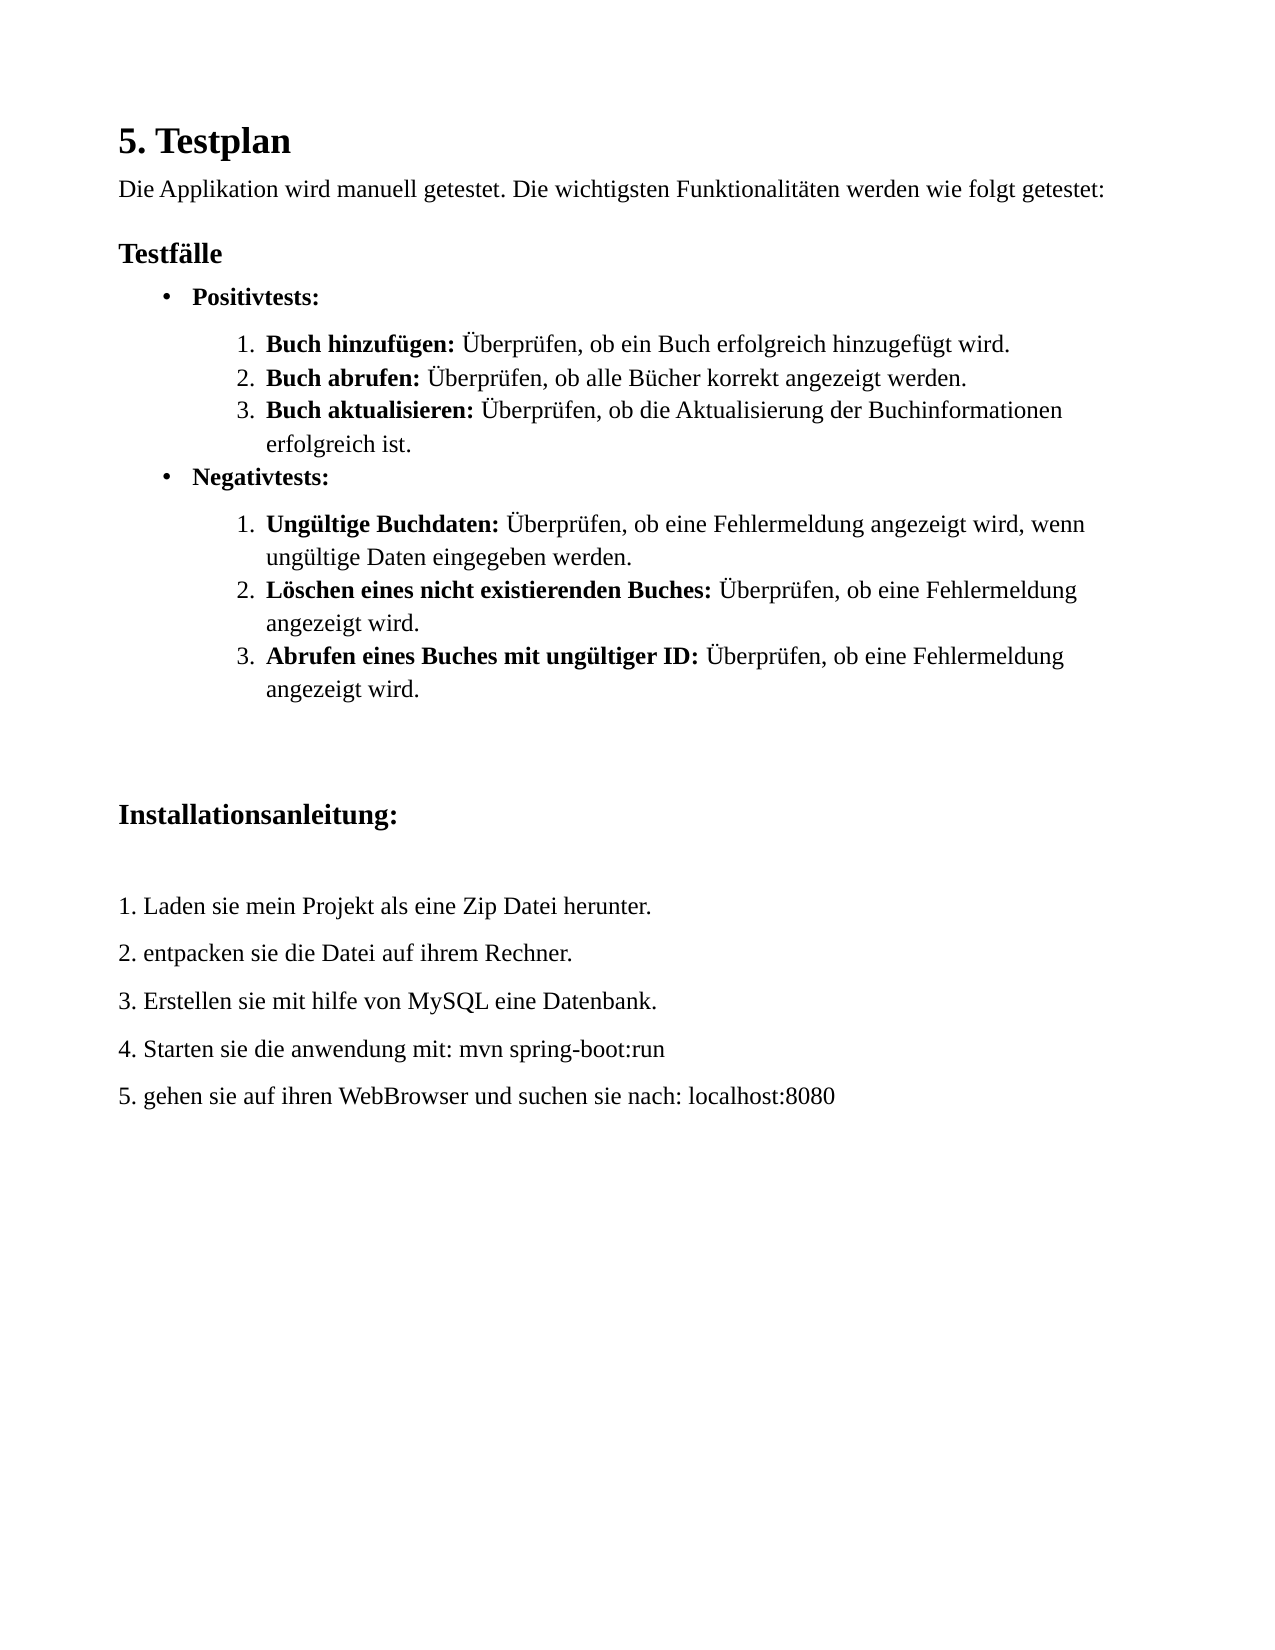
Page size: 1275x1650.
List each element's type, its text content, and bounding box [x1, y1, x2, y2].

list Negativtests: [162, 462, 1157, 490]
list Buch abrufen: Überprüfen, ob alle Bücher korrekt angezeigt werden. [236, 363, 1157, 391]
text 5. gehen sie auf ihren WebBrowser und suchen sie nach: localhost:8080 [118, 1081, 1157, 1110]
list Buch hinzufügen: Überprüfen, ob ein Buch erfolgreich hinzugefügt wird. [236, 329, 1157, 358]
text 2. entpacken sie die Datei auf ihrem Rechner. [118, 938, 1157, 967]
list Abrufen eines Buches mit ungültiger ID: Überprüfen, ob eine Fehlermeldung angezeigt wird. [236, 641, 1157, 703]
subtitle Installationsanleitung: [118, 797, 1157, 831]
text 1. Laden sie mein Projekt als eine Zip Datei herunter. [118, 891, 1157, 919]
text 4. Starten sie die anwendung mit: mvn spring-boot:run [118, 1034, 1157, 1062]
text Die Applikation wird manuell getestet. Die wichtigsten Funktionalitäten werden wie folgt getestet: [118, 174, 1157, 202]
subtitle Testfälle [118, 236, 1157, 269]
text 3. Erstellen sie mit hilfe von MySQL eine Datenbank. [118, 986, 1157, 1015]
list Buch aktualisieren: Überprüfen, ob die Aktualisierung der Buchinformationen erfolgreich ist. [236, 396, 1157, 457]
subtitle 5. Testplan [118, 118, 1157, 161]
list Ungültige Buchdaten: Überprüfen, ob eine Fehlermeldung angezeigt wird, wenn ungültige Daten eingegeben werden. [236, 509, 1157, 571]
list Positivtests: [162, 282, 1157, 311]
list Löschen eines nicht existierenden Buches: Überprüfen, ob eine Fehlermeldung angezeigt wird. [236, 575, 1157, 637]
